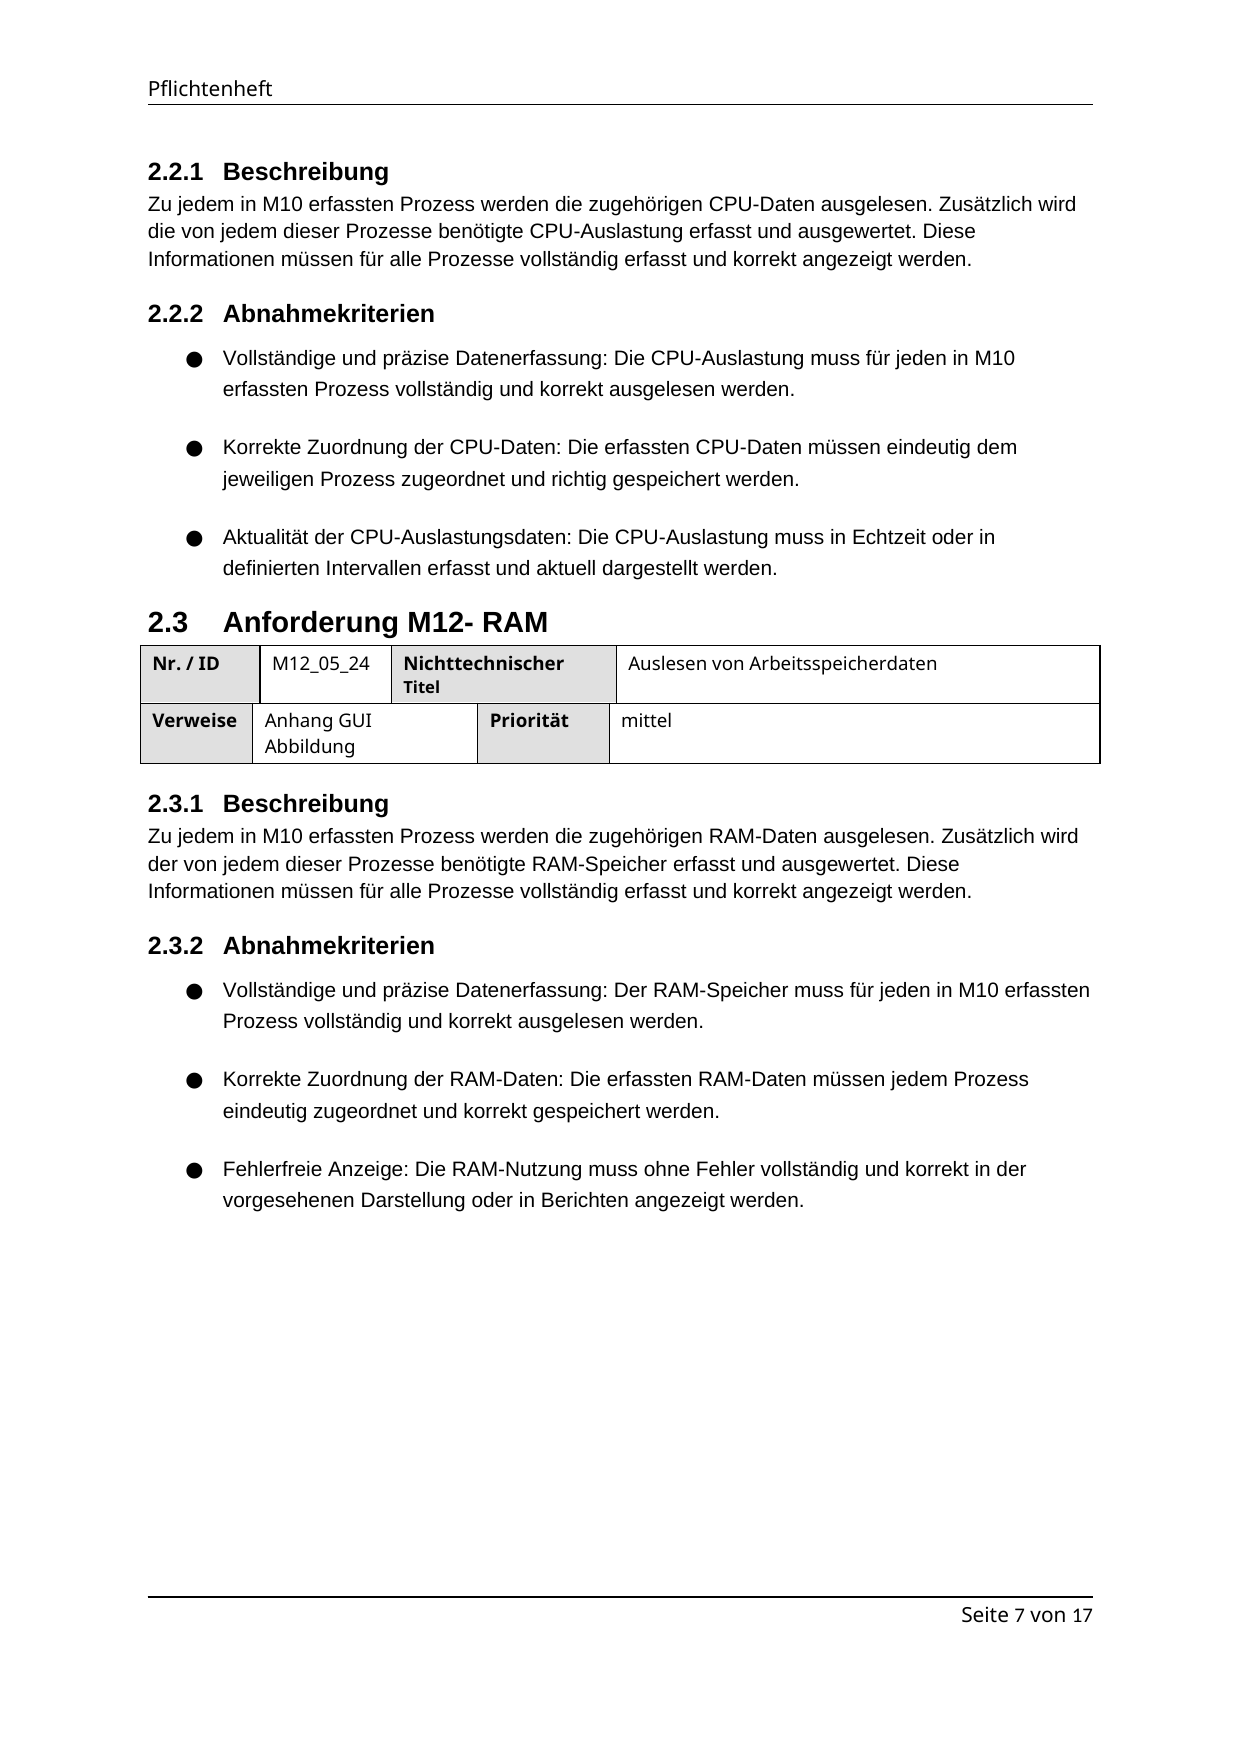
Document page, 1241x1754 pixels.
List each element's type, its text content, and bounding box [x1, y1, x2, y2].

table_header Auslesen von Arbeitsspeicherdaten [617, 646, 1099, 702]
table_cell Verweise [141, 704, 252, 763]
list Abnahmekriterien [148, 299, 1093, 328]
list Vollständige und präzise Datenerfassung: Der RAM-Speicher muss für jeden in M10 erfassten Prozess vollständig und korrekt ausgelesen werden. [185, 966, 1093, 1033]
list Abnahmekriterien [148, 931, 1093, 960]
text Zu jedem in M10 erfassten Prozess werden die zugehörigen CPU-Daten ausgelesen. Zusätzlich wird die von jedem dieser Prozesse benötigte CPU-Auslastung erfasst und ausgewertet. Diese Informationen müssen für alle Prozesse vollständig erfasst und korrekt angezeigt werden. [148, 192, 1093, 271]
table_header M12_05_24 [261, 646, 391, 702]
list Beschreibung [148, 789, 1093, 818]
table_header Nr. / ID [141, 646, 259, 702]
list Korrekte Zuordnung der CPU-Daten: Die erfassten CPU-Daten müssen eindeutig dem jeweiligen Prozess zugeordnet und richtig gespeichert werden. [185, 424, 1093, 490]
text Zu jedem in M10 erfassten Prozess werden die zugehörigen RAM-Daten ausgelesen. Zusätzlich wird der von jedem dieser Prozesse benötigte RAM-Speicher erfasst und ausgewertet. Diese Informationen müssen für alle Prozesse vollständig erfasst und korrekt angezeigt werden. [148, 824, 1093, 903]
table_cell mittel [610, 704, 1099, 763]
list Fehlerfreie Anzeige: Die RAM-Nutzung muss ohne Fehler vollständig und korrekt in der vorgesehenen Darstellung oder in Berichten angezeigt werden. [185, 1146, 1093, 1212]
list Korrekte Zuordnung der RAM-Daten: Die erfassten RAM-Daten müssen jedem Prozess eindeutig zugeordnet und korrekt gespeichert werden. [185, 1056, 1093, 1123]
table_cell Anhang GUI Abbildung [253, 704, 477, 763]
list Vollständige und präzise Datenerfassung: Die CPU-Auslastung muss für jeden in M10 erfassten Prozess vollständig und korrekt ausgelesen werden. [185, 334, 1093, 401]
table_cell Priorität [478, 704, 609, 763]
list Aktualität der CPU-Auslastungsdaten: Die CPU-Auslastung muss in Echtzeit oder in definierten Intervallen erfasst und aktuell dargestellt werden. [185, 513, 1093, 580]
table_header Nichttechnischer Titel [392, 646, 616, 702]
list Anforderung M12- RAM [148, 605, 1093, 638]
list Beschreibung [148, 157, 1093, 185]
